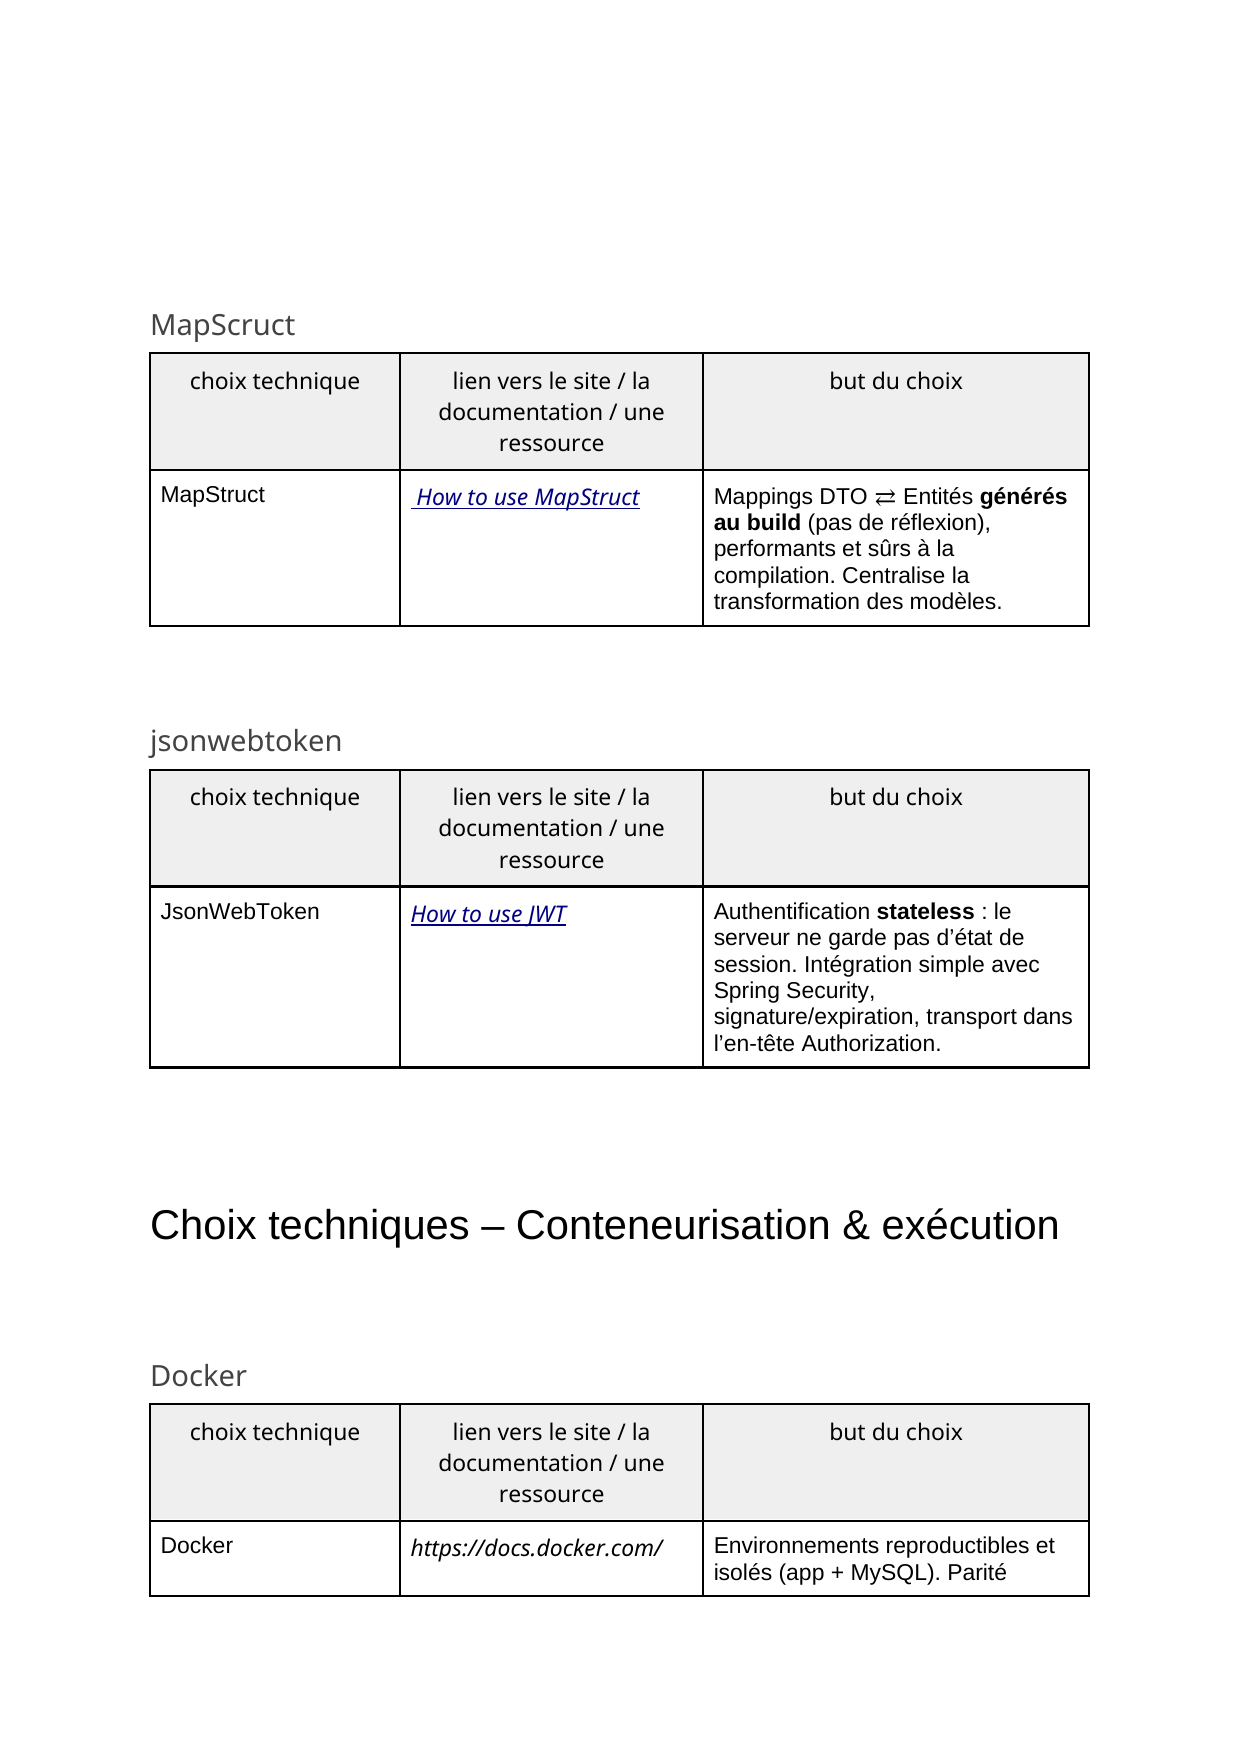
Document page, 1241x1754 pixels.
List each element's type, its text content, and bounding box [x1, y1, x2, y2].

table_cell https://docs.docker.com/ [401, 1522, 702, 1595]
subtitle Docker [150, 1355, 1090, 1394]
table_header but du choix [704, 1405, 1088, 1519]
table_cell Environnements reproductibles et isolés (app + MySQL). Parité [704, 1522, 1088, 1595]
subtitle MapScruct [150, 304, 1090, 344]
table_header lien vers le site / la documentation / une ressource [401, 354, 702, 469]
table_header choix technique [151, 771, 399, 885]
table_cell Mappings DTO ⇄ Entités générés au build (pas de réflexion), performants et sûrs à la compilation. Centralise la transformation des modèles. [704, 471, 1088, 625]
table_cell JsonWebToken [151, 888, 399, 1066]
table_header lien vers le site / la documentation / une ressource [401, 771, 702, 885]
table_cell Docker [151, 1522, 399, 1595]
table_header choix technique [151, 354, 399, 469]
table_cell MapStruct [151, 471, 399, 625]
table_cell How to use MapStruct [401, 471, 702, 625]
table_header but du choix [704, 771, 1088, 885]
table_cell Authentification stateless : le serveur ne garde pas d’état de session. Intégration simple avec Spring Security, signature/expiration, transport dans l’en-tête Authorization. [704, 888, 1088, 1066]
table_header lien vers le site / la documentation / une ressource [401, 1405, 702, 1519]
subtitle Choix techniques – Conteneurisation & exécution [150, 1201, 1090, 1249]
table_cell How to use JWT [401, 888, 702, 1066]
table_header but du choix [704, 354, 1088, 469]
table_header choix technique [151, 1405, 399, 1519]
subtitle jsonwebtoken [150, 721, 1090, 760]
